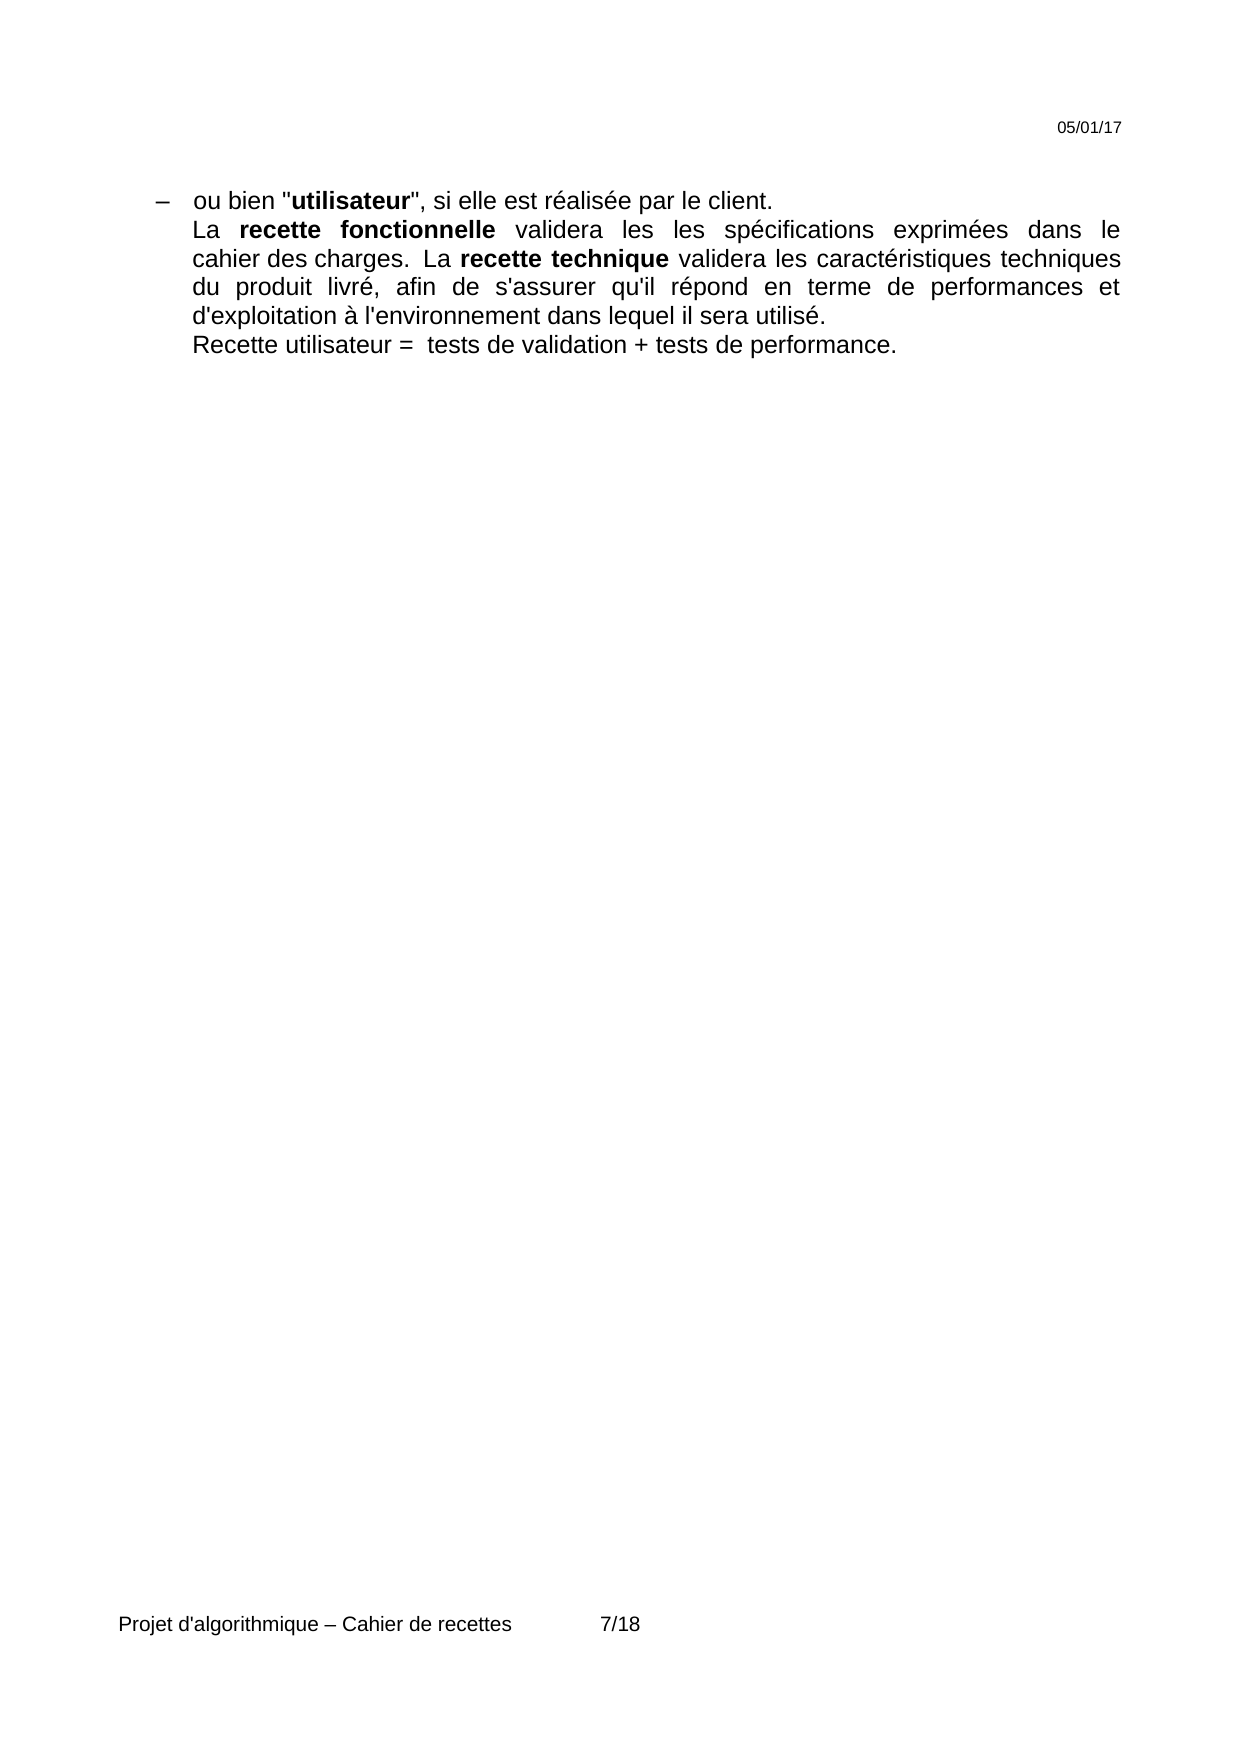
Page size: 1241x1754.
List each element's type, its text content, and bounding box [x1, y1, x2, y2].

text La recette fonctionnelle validera les les spécifications exprimées dans le cahier des charges. La recette technique validera les caractéristiques techniques du produit livré, afin de s'assurer qu'il répond en terme de performances et d'exploitation à l'environnement dans lequel il sera utilisé. [118, 215, 1122, 330]
text Recette utilisateur = tests de validation + tests de performance. [118, 330, 1122, 358]
list ou bien "utilisateur", si elle est réalisée par le client. [156, 186, 1122, 215]
